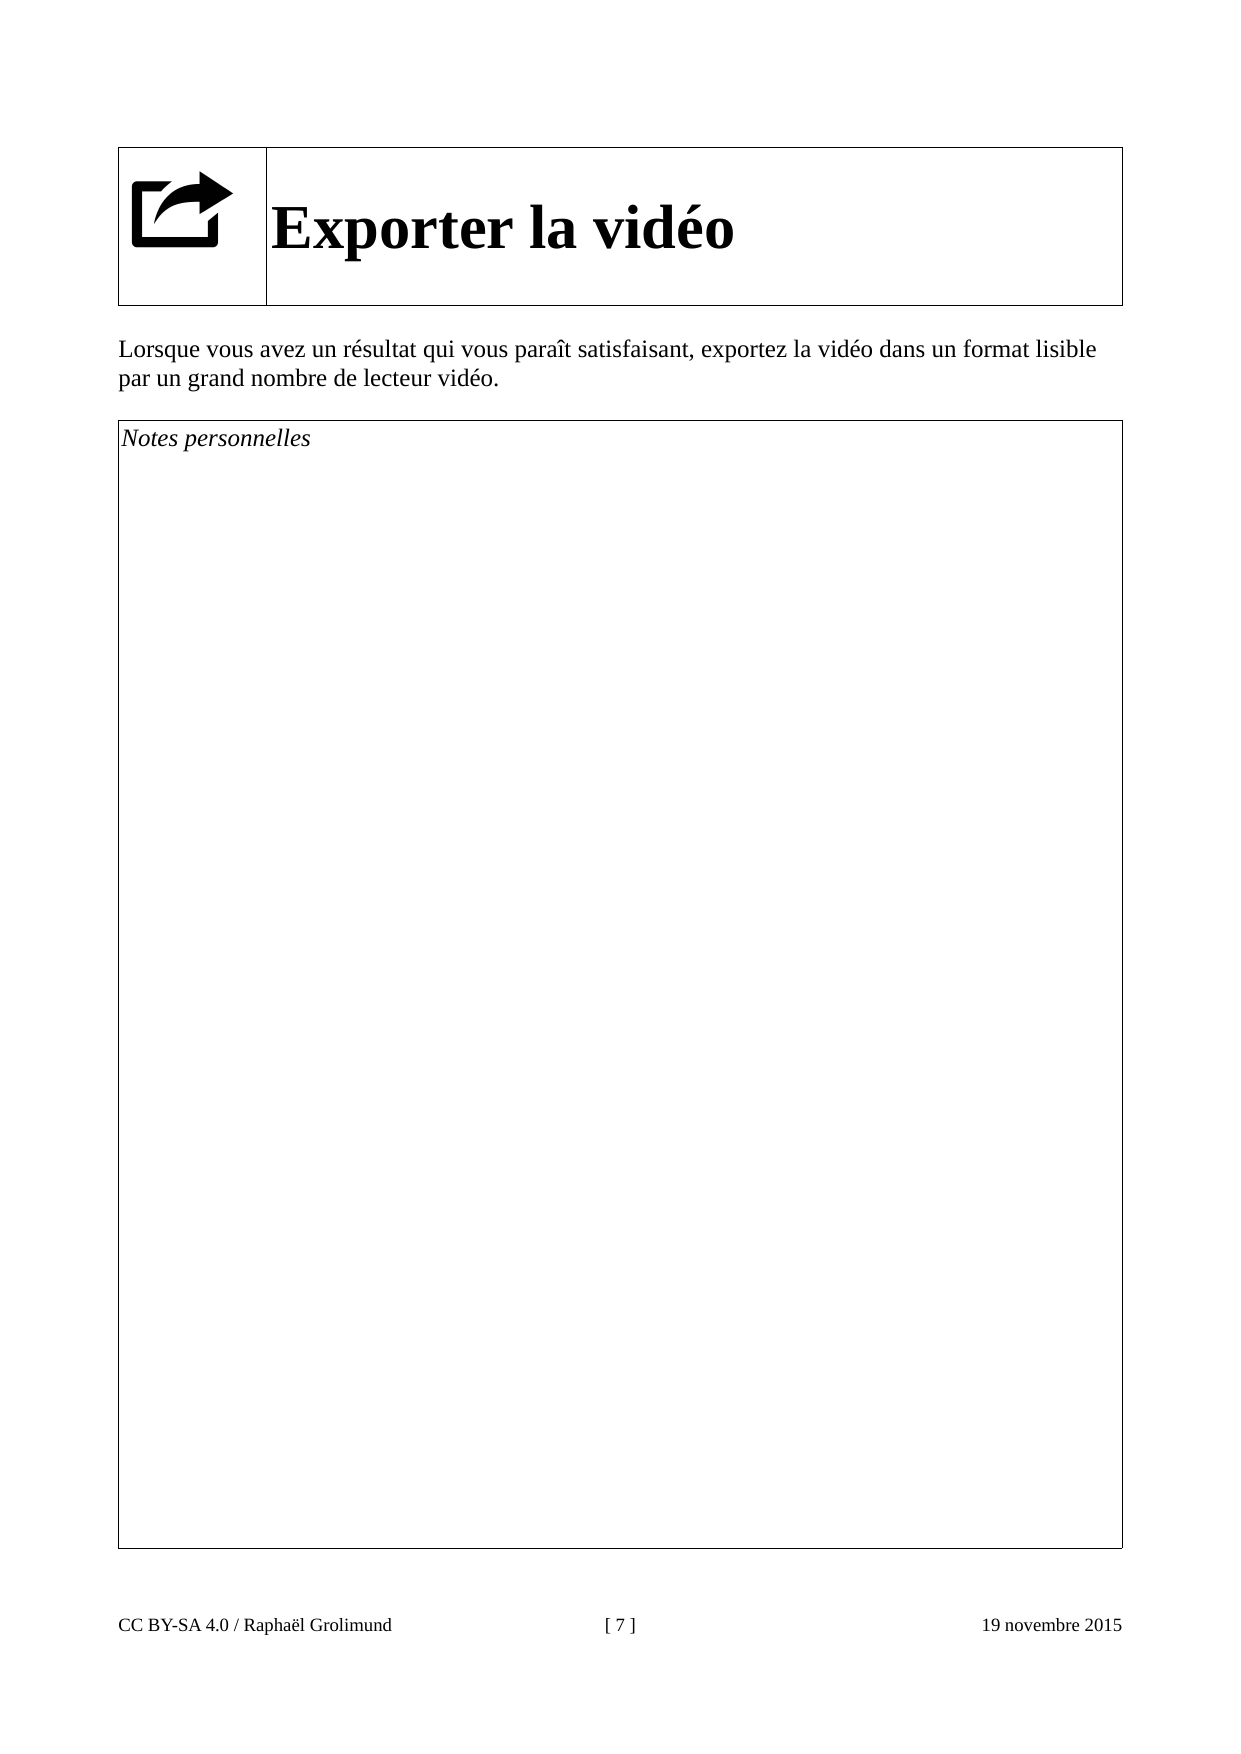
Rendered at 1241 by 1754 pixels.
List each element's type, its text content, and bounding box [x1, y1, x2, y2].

picture [123, 152, 242, 271]
text Lorsque vous avez un résultat qui vous paraît satisfaisant, exportez la vidéo dans un format lisible par un grand nombre de lecteur vidéo. [118, 334, 1122, 392]
text Notes personnelles [119, 421, 1122, 452]
table_header [119, 148, 266, 305]
table_header Exporter la vidéo [267, 148, 1122, 305]
